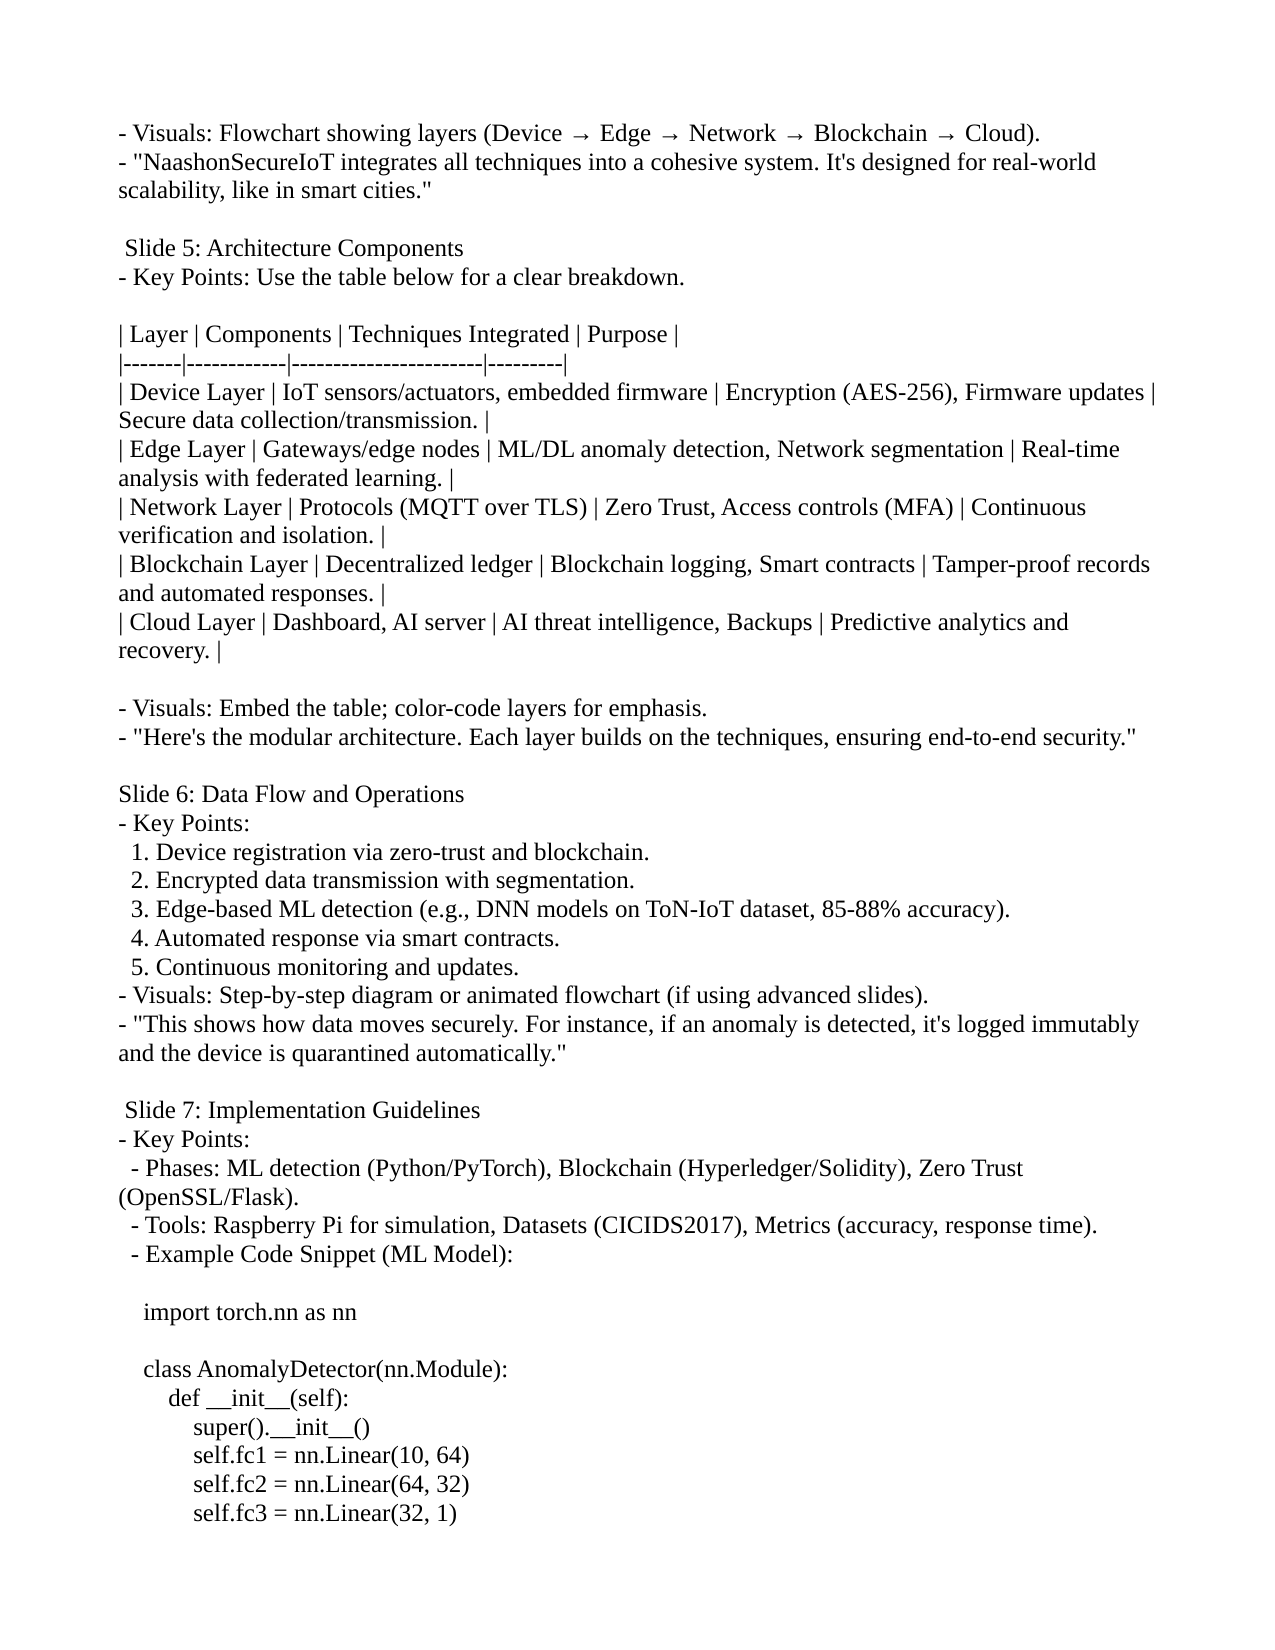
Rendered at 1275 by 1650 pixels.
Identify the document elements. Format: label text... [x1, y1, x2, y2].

text | Network Layer | Protocols (MQTT over TLS) | Zero Trust, Access controls (MFA) | Continuous verification and isolation. | [118, 492, 1157, 549]
text - Example Code Snippet (ML Model): [118, 1239, 1157, 1268]
text - "NaashonSecureIoT integrates all techniques into a cohesive system. It's designed for real-world scalability, like in smart cities." [118, 147, 1157, 204]
text - Visuals: Step-by-step diagram or animated flowchart (if using advanced slides). [118, 981, 1157, 1009]
text - "Here's the modular architecture. Each layer builds on the techniques, ensuring end-to-end security." [118, 722, 1157, 751]
text self.fc1 = nn.Linear(10, 64) [118, 1441, 1157, 1469]
text Slide 5: Architecture Components [118, 233, 1157, 262]
text def __init__(self): [118, 1383, 1157, 1412]
text self.fc2 = nn.Linear(64, 32) [118, 1469, 1157, 1498]
text - Key Points: Use the table below for a clear breakdown. [118, 262, 1157, 291]
text - Key Points: [118, 808, 1157, 837]
text | Device Layer | IoT sensors/actuators, embedded firmware | Encryption (AES-256), Firmware updates | Secure data collection/transmission. | [118, 377, 1157, 434]
text - Phases: ML detection (Python/PyTorch), Blockchain (Hyperledger/Solidity), Zero Trust (OpenSSL/Flask). [118, 1153, 1157, 1211]
text | Layer | Components | Techniques Integrated | Purpose | [118, 319, 1157, 348]
text Slide 6: Data Flow and Operations [118, 779, 1157, 808]
text Slide 7: Implementation Guidelines [118, 1096, 1157, 1124]
text | Cloud Layer | Dashboard, AI server | AI threat intelligence, Backups | Predictive analytics and recovery. | [118, 607, 1157, 664]
text 3. Edge-based ML detection (e.g., DNN models on ToN-IoT dataset, 85-88% accuracy). [118, 894, 1157, 923]
text import torch.nn as nn [118, 1297, 1157, 1326]
text self.fc3 = nn.Linear(32, 1) [118, 1498, 1157, 1527]
text - Key Points: [118, 1124, 1157, 1153]
text 4. Automated response via smart contracts. [118, 923, 1157, 952]
text | Edge Layer | Gateways/edge nodes | ML/DL anomaly detection, Network segmentation | Real-time analysis with federated learning. | [118, 434, 1157, 492]
text - Visuals: Flowchart showing layers (Device → Edge → Network → Blockchain → Cloud). [118, 118, 1157, 147]
text 5. Continuous monitoring and updates. [118, 952, 1157, 981]
text - Tools: Raspberry Pi for simulation, Datasets (CICIDS2017), Metrics (accuracy, response time). [118, 1211, 1157, 1239]
text |-------|------------|-----------------------|---------| [118, 348, 1157, 377]
text - Visuals: Embed the table; color-code layers for emphasis. [118, 693, 1157, 722]
text class AnomalyDetector(nn.Module): [118, 1354, 1157, 1383]
text 2. Encrypted data transmission with segmentation. [118, 866, 1157, 894]
text 1. Device registration via zero-trust and blockchain. [118, 837, 1157, 866]
text | Blockchain Layer | Decentralized ledger | Blockchain logging, Smart contracts | Tamper-proof records and automated responses. | [118, 549, 1157, 607]
text super().__init__() [118, 1412, 1157, 1441]
text - "This shows how data moves securely. For instance, if an anomaly is detected, it's logged immutably and the device is quarantined automatically." [118, 1009, 1157, 1067]
